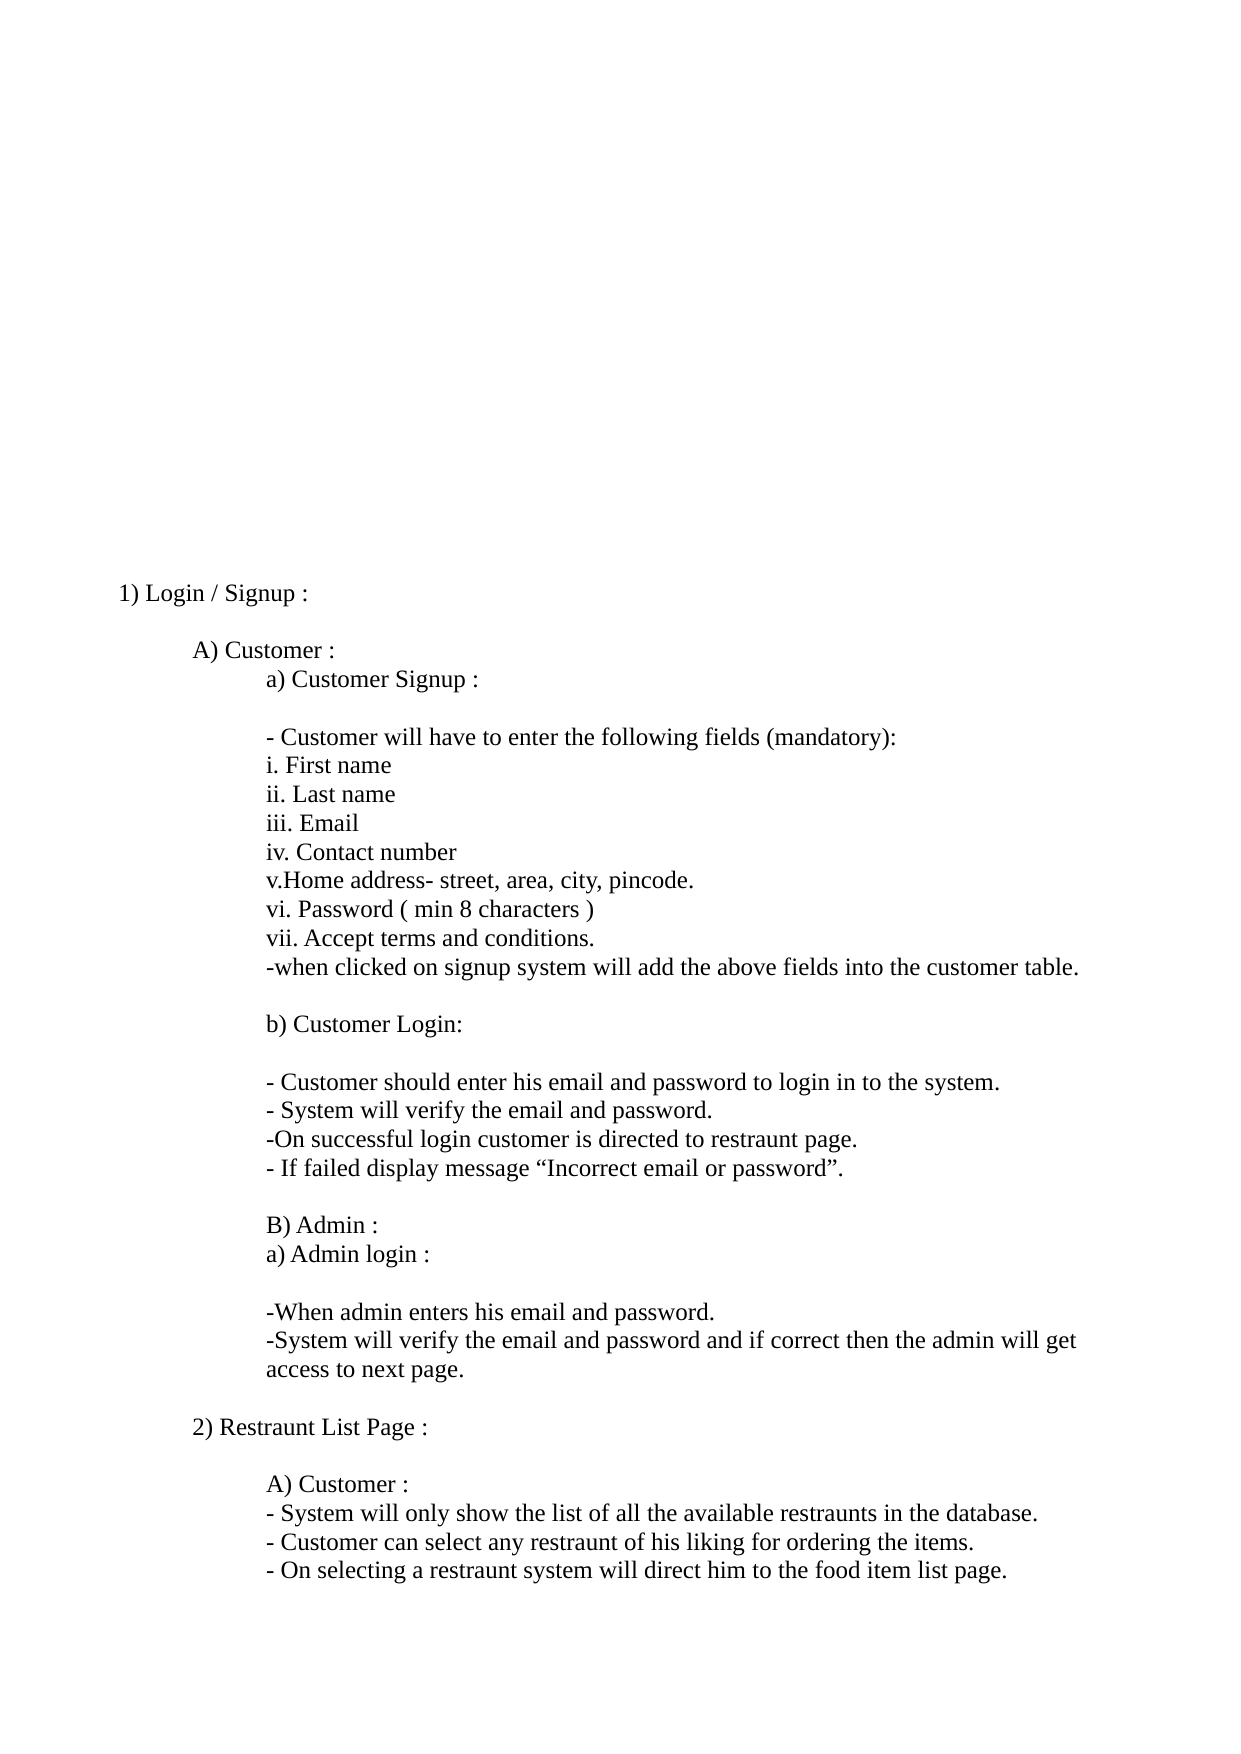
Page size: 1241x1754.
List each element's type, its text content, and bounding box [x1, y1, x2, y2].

text B) Admin : [118, 1211, 1122, 1239]
text - Customer will have to enter the following fields (mandatory): [118, 722, 1122, 751]
text A) Customer : [118, 636, 1122, 664]
text i. First name [118, 751, 1122, 779]
text a) Admin login : [118, 1239, 1122, 1268]
text - On selecting a restraunt system will direct him to the food item list page. [118, 1556, 1122, 1584]
text iv. Contact number [118, 837, 1122, 866]
text vii. Accept terms and conditions. [118, 923, 1122, 952]
text -On successful login customer is directed to restraunt page. [118, 1124, 1122, 1153]
text -System will verify the email and password and if correct then the admin will get access to next page. [118, 1326, 1122, 1383]
text - Customer should enter his email and password to login in to the system. [118, 1067, 1122, 1096]
text v.Home address- street, area, city, pincode. [118, 866, 1122, 894]
text - Customer can select any restraunt of his liking for ordering the items. [118, 1527, 1122, 1556]
text -when clicked on signup system will add the above fields into the customer table. [118, 952, 1122, 981]
text - System will verify the email and password. [118, 1096, 1122, 1124]
text 2) Restraunt List Page : [118, 1412, 1122, 1441]
text vi. Password ( min 8 characters ) [118, 894, 1122, 923]
text 1) Login / Signup : [118, 578, 1122, 607]
text ii. Last name [118, 779, 1122, 808]
text A) Customer : [118, 1469, 1122, 1498]
text a) Customer Signup : [118, 664, 1122, 693]
text b) Customer Login: [118, 1009, 1122, 1038]
text iii. Email [118, 808, 1122, 837]
text - If failed display message “Incorrect email or password”. [118, 1153, 1122, 1182]
text -When admin enters his email and password. [118, 1297, 1122, 1326]
text - System will only show the list of all the available restraunts in the database. [118, 1498, 1122, 1527]
